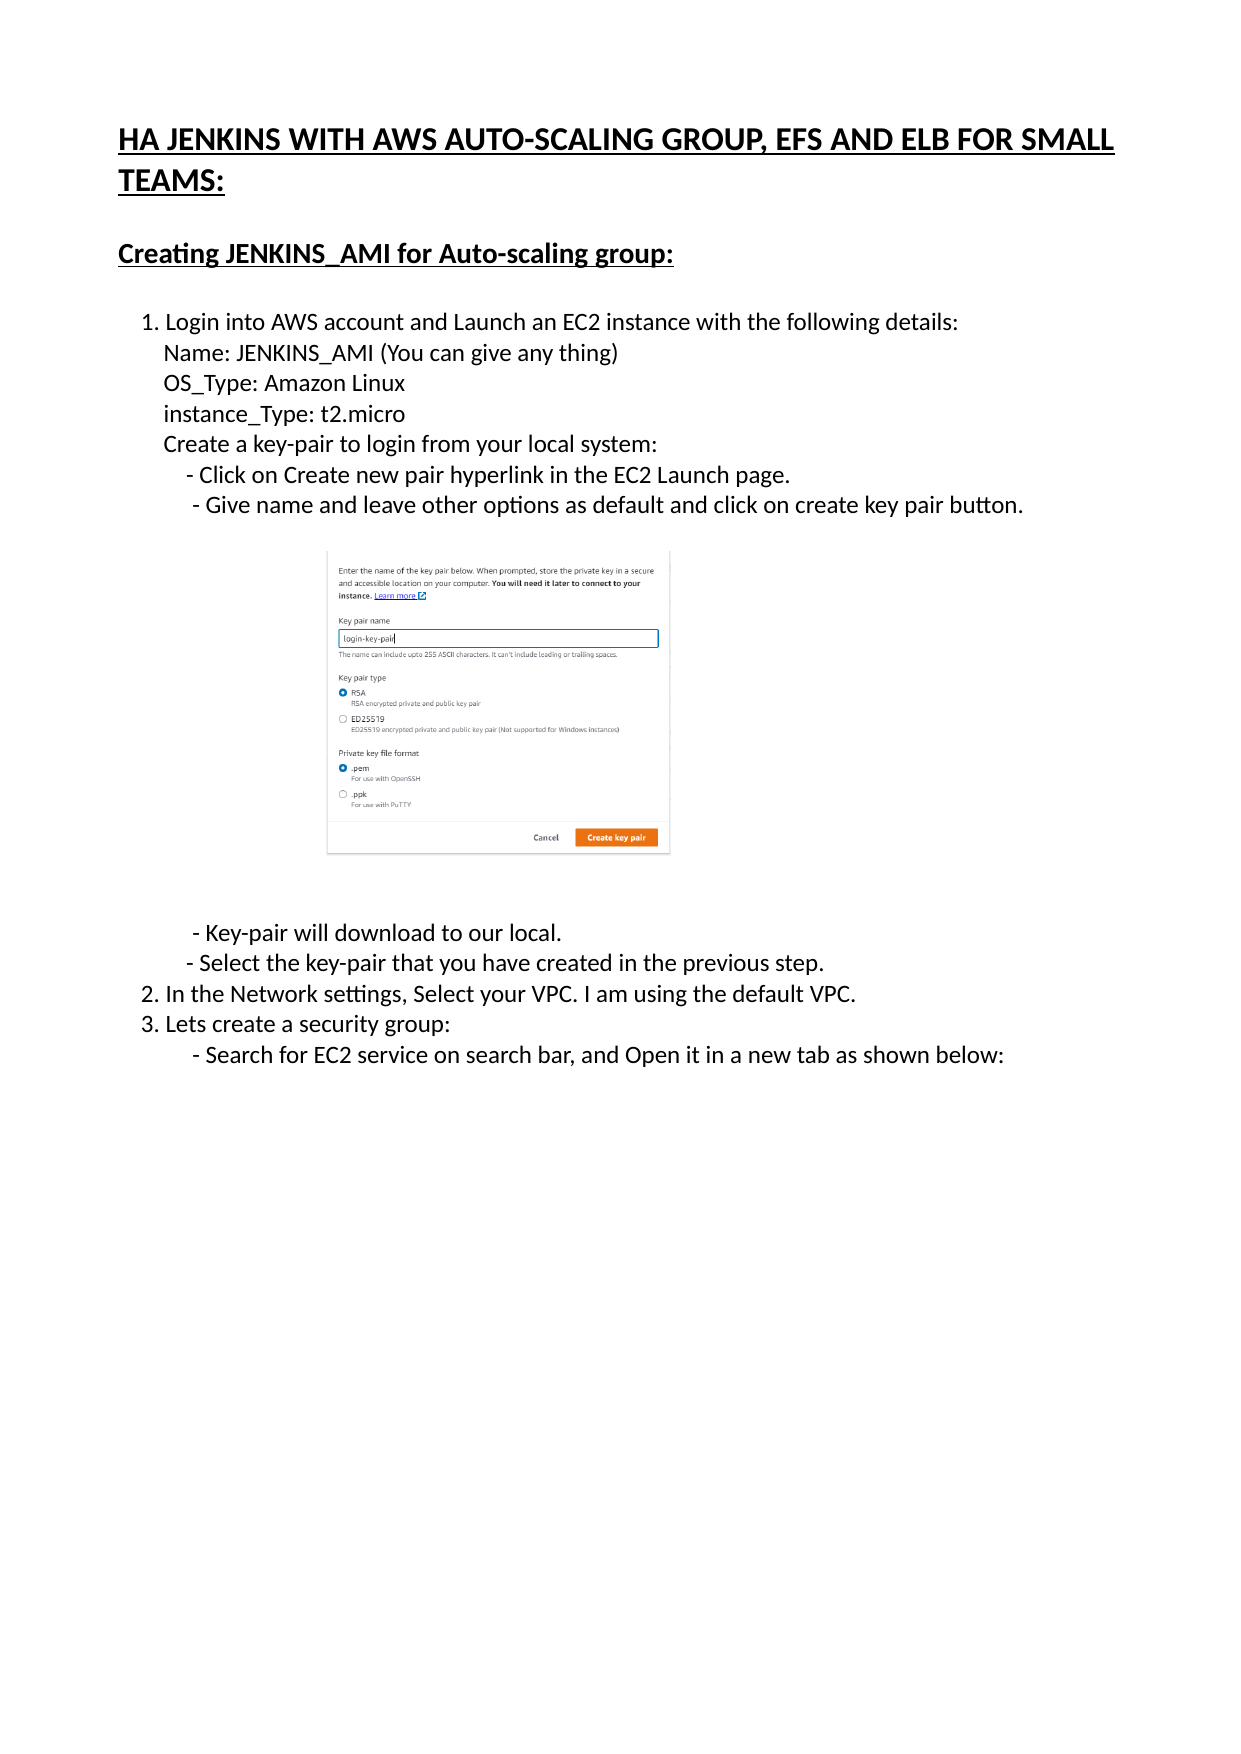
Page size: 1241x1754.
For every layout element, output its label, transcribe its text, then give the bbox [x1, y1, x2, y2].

text OS_Type: Amazon Linux [118, 367, 1122, 398]
picture [325, 551, 671, 856]
text instance_Type: t2.micro [118, 398, 1122, 428]
text - Key-pair will download to our local. [118, 917, 1122, 947]
text 3. Lets create a security group: [118, 1008, 1122, 1039]
text HA JENKINS WITH AWS AUTO-SCALING GROUP, EFS AND ELB FOR SMALL TEAMS: [118, 118, 1122, 199]
text Create a key-pair to login from your local system: [118, 428, 1122, 459]
text 1. Login into AWS account and Launch an EC2 instance with the following details: [118, 306, 1122, 337]
text Creating JENKINS_AMI for Auto-scaling group: [118, 235, 1122, 271]
text 2. In the Network settings, Select your VPC. I am using the default VPC. [118, 978, 1122, 1008]
text - Search for EC2 service on search bar, and Open it in a new tab as shown below: [118, 1039, 1122, 1069]
text - Click on Create new pair hyperlink in the EC2 Launch page. [118, 459, 1122, 489]
text Name: JENKINS_AMI (You can give any thing) [118, 337, 1122, 367]
text - Give name and leave other options as default and click on create key pair button. [118, 489, 1122, 520]
text - Select the key-pair that you have created in the previous step. [118, 947, 1122, 978]
